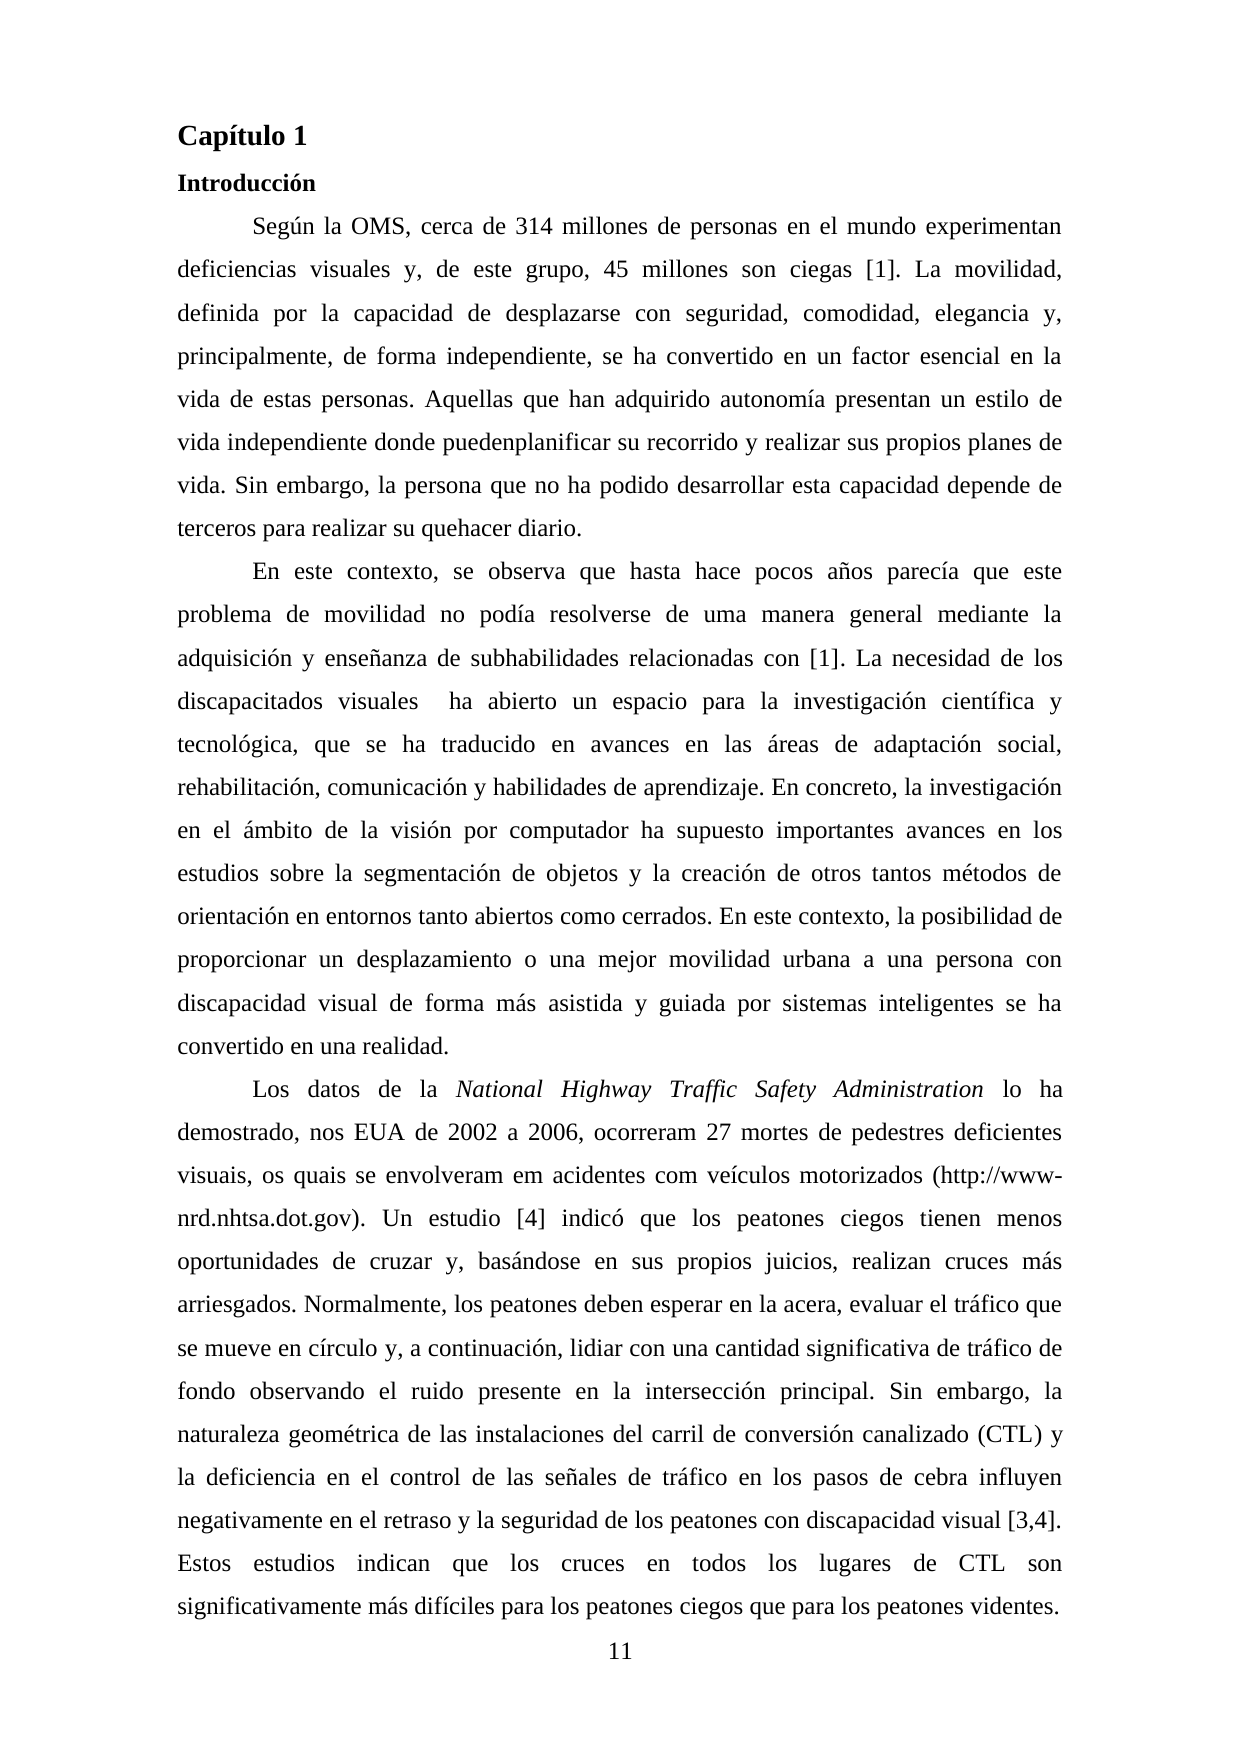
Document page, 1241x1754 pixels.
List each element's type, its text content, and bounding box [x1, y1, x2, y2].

subtitle Introducción [177, 168, 1063, 197]
text Según la OMS, cerca de 314 millones de personas en el mundo experimentan deficiencias visuales y, de este grupo, 45 millones son ciegas [1]. La movilidad, definida por la capacidad de desplazarse con seguridad, comodidad, elegancia y, principalmente, de forma independiente, se ha convertido en un factor esencial en la vida de estas personas. Aquellas que han adquirido autonomía presentan un estilo de vida independiente donde puedenplanificar su recorrido y realizar sus propios planes de vida. Sin embargo, la persona que no ha podido desarrollar esta capacidad depende de terceros para realizar su quehacer diario. [177, 211, 1063, 542]
subtitle Capítulo 1 [177, 118, 1063, 152]
text Los datos de la National Highway Traffic Safety Administration lo ha demostrado, nos EUA de 2002 a 2006, ocorreram 27 mortes de pedestres deficientes visuais, os quais se envolveram em acidentes com veículos motorizados (http://www-nrd.nhtsa.dot.gov). Un estudio [4] indicó que los peatones ciegos tienen menos oportunidades de cruzar y, basándose en sus propios juicios, realizan cruces más arriesgados. Normalmente, los peatones deben esperar en la acera, evaluar el tráfico que se mueve en círculo y, a continuación, lidiar con una cantidad significativa de tráfico de fondo observando el ruido presente en la intersección principal. Sin embargo, la naturaleza geométrica de las instalaciones del carril de conversión canalizado (CTL) y la deficiencia en el control de las señales de tráfico en los pasos de cebra influyen negativamente en el retraso y la seguridad de los peatones con discapacidad visual [3,4]. Estos estudios indican que los cruces en todos los lugares de CTL son significativamente más difíciles para los peatones ciegos que para los peatones videntes. [177, 1074, 1063, 1620]
text En este contexto, se observa que hasta hace pocos años parecía que este problema de movilidad no podía resolverse de uma manera general mediante la adquisición y enseñanza de subhabilidades relacionadas con [1]. La necesidad de los discapacitados visuales ha abierto un espacio para la investigación científica y tecnológica, que se ha traducido en avances en las áreas de adaptación social, rehabilitación, comunicación y habilidades de aprendizaje. En concreto, la investigación en el ámbito de la visión por computador ha supuesto importantes avances en los estudios sobre la segmentación de objetos y la creación de otros tantos métodos de orientación en entornos tanto abiertos como cerrados. En este contexto, la posibilidad de proporcionar un desplazamiento o una mejor movilidad urbana a una persona con discapacidad visual de forma más asistida y guiada por sistemas inteligentes se ha convertido en una realidad. [177, 556, 1063, 1059]
